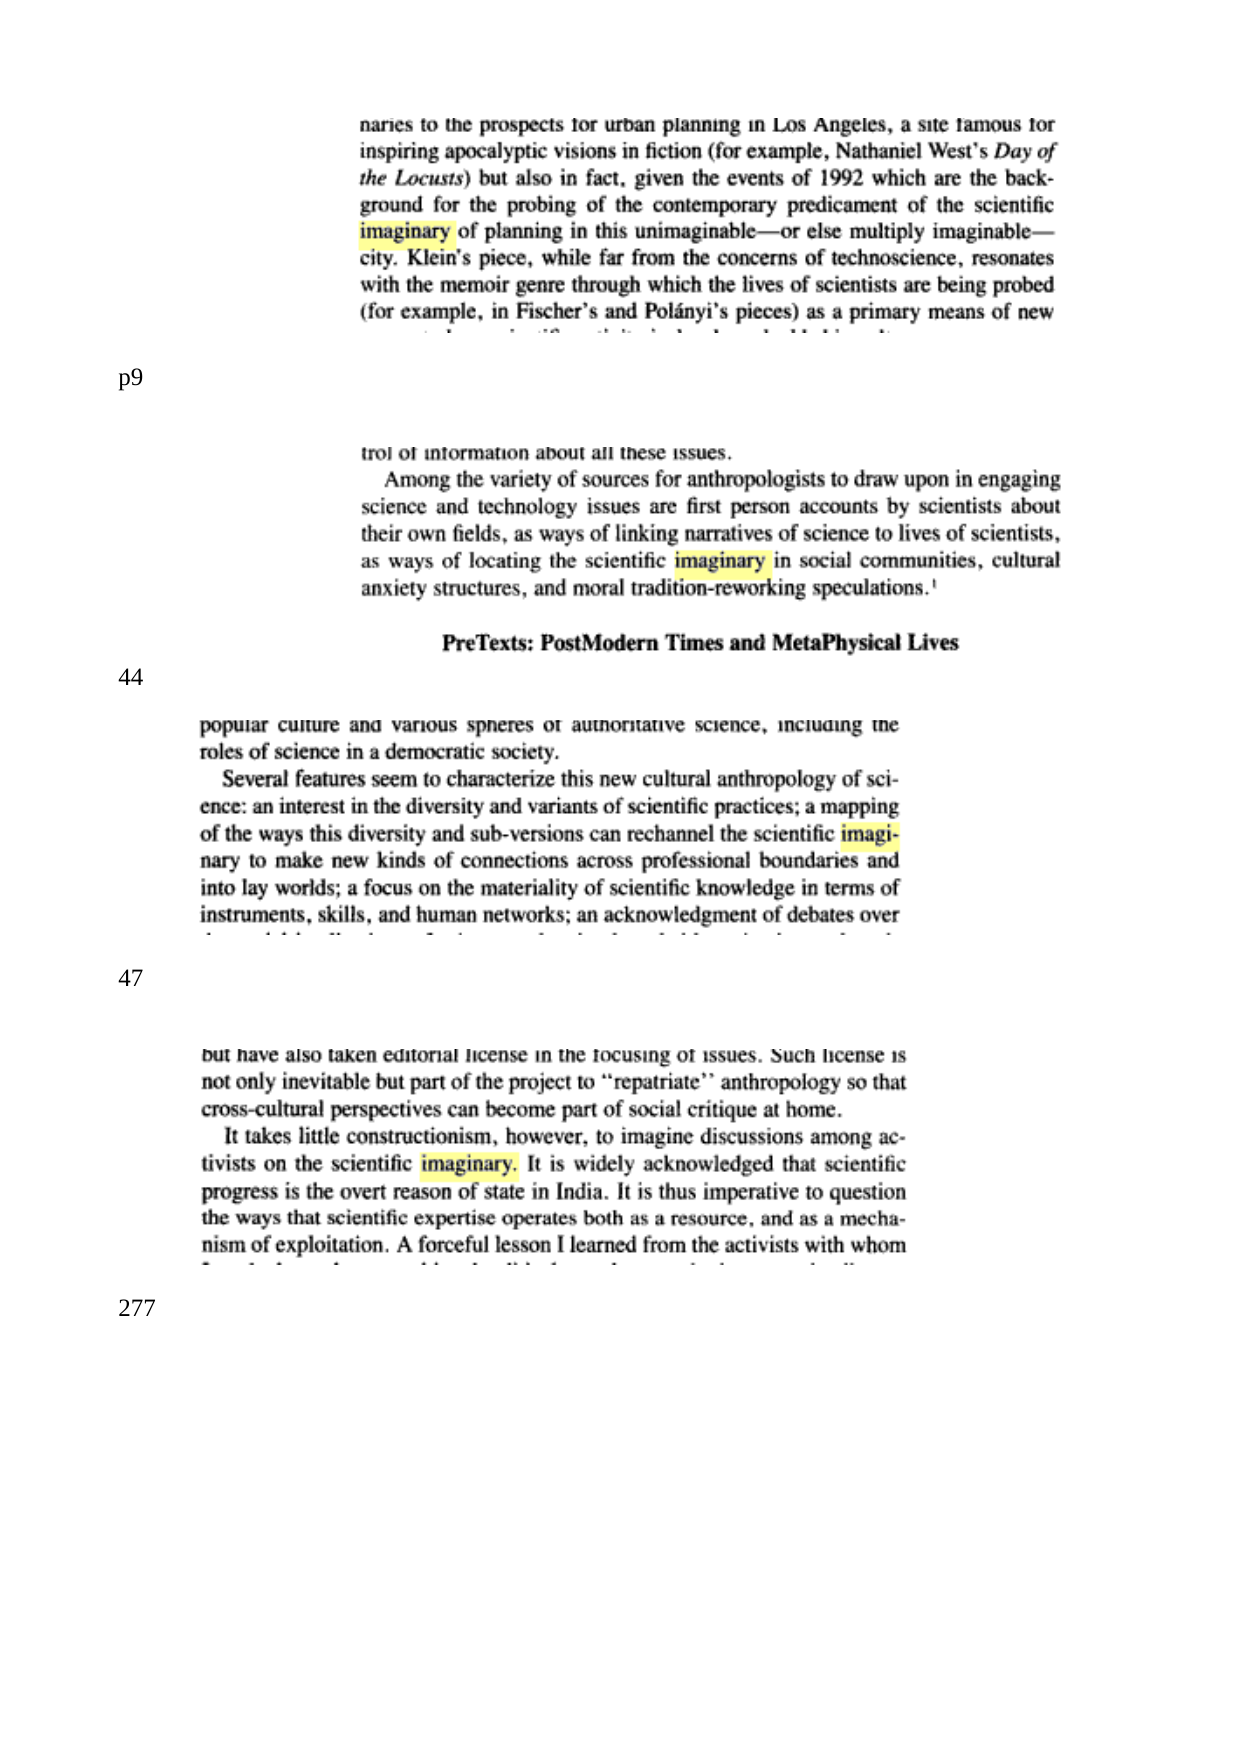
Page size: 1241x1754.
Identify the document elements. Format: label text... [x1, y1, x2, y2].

text 277 [118, 1293, 1122, 1322]
picture [118, 118, 1122, 333]
picture [118, 447, 1122, 663]
text p9 [118, 362, 1122, 390]
text 44 [118, 663, 1122, 691]
picture [118, 720, 1122, 935]
picture [118, 1049, 1122, 1265]
text 47 [118, 963, 1122, 992]
